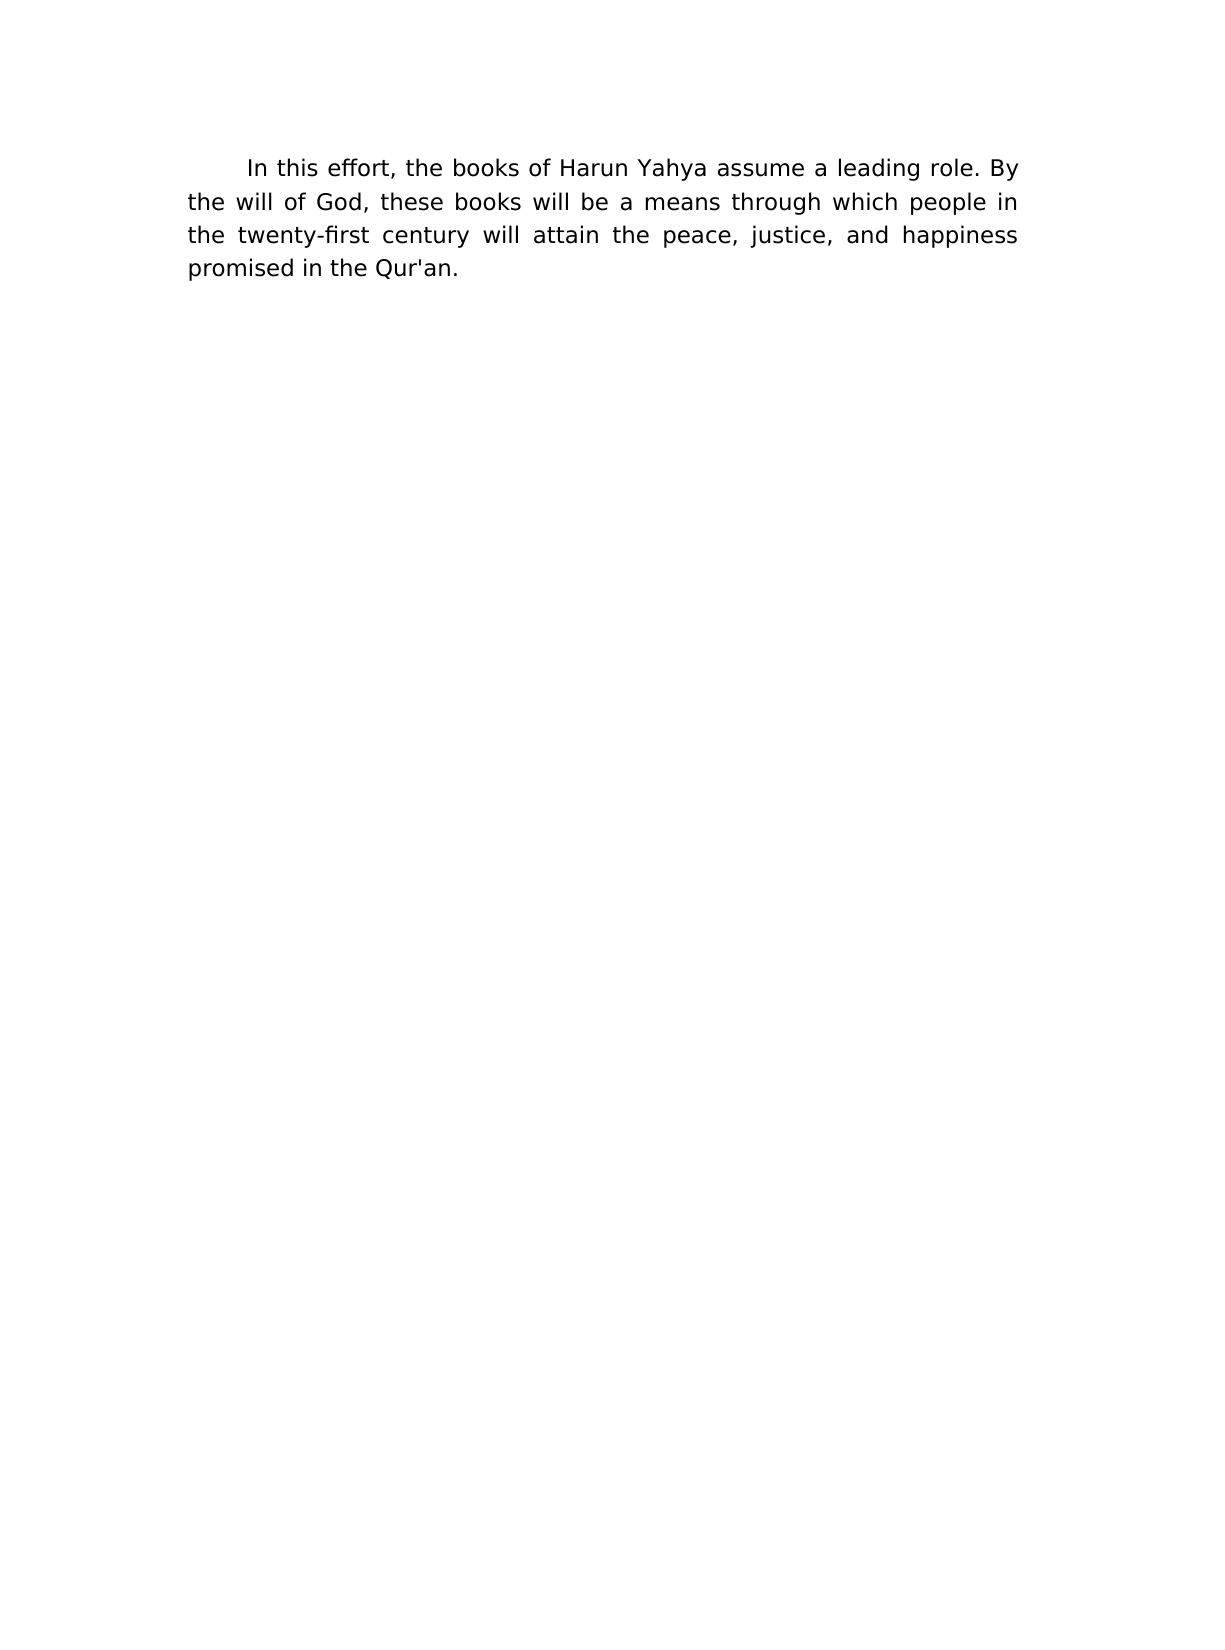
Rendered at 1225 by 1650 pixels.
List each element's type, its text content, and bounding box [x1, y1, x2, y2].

text In this effort, the books of Harun Yahya assume a leading role. By the will of God, these books will be a means through which people in the twenty-first century will attain the peace, justice, and happiness promised in the Qur'an. [187, 150, 1020, 283]
